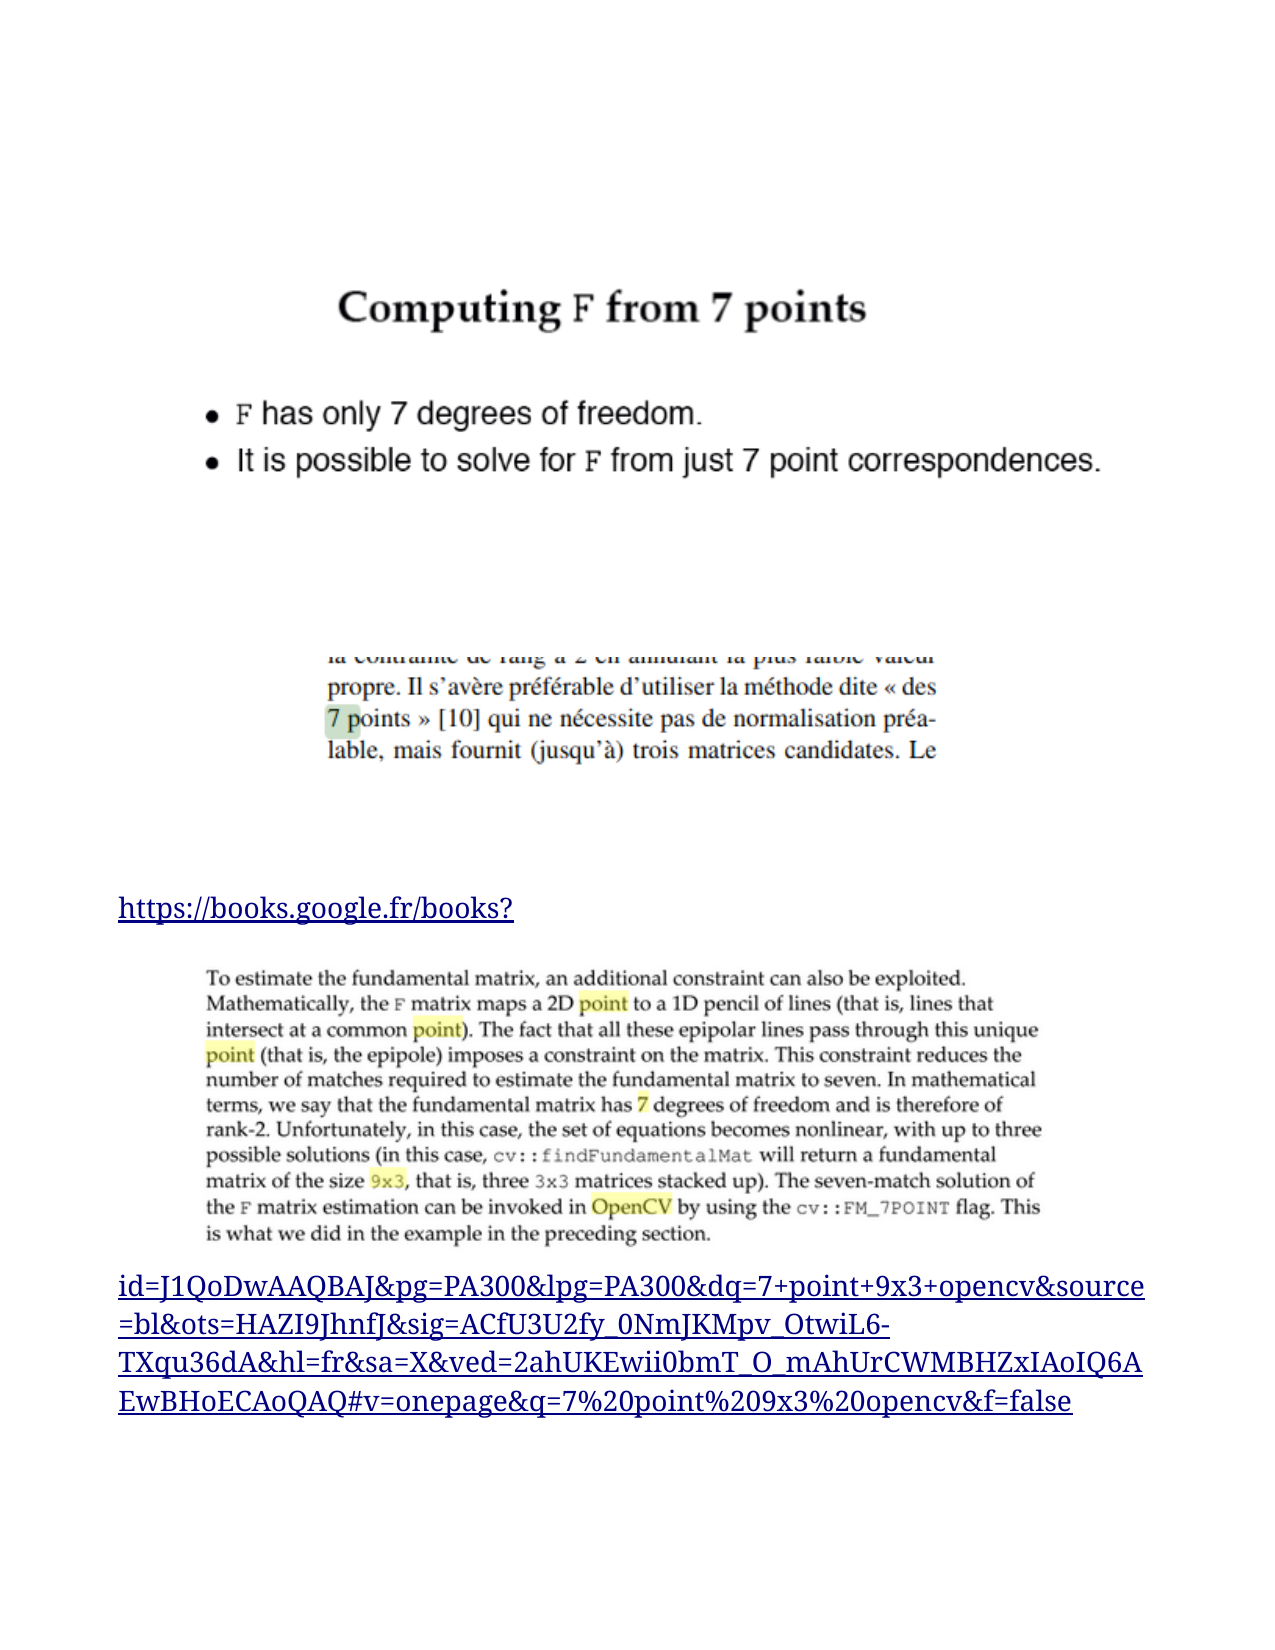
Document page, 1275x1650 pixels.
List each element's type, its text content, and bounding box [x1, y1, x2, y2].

picture [118, 236, 1157, 543]
picture [314, 657, 961, 779]
picture [199, 953, 1076, 1266]
text https://books.google.fr/books?id=J1QoDwAAQBAJ&pg=PA300&lpg=PA300&dq=7+point+9x3+opencv&source=bl&ots=HAZI9JhnfJ&sig=ACfU3U2fy_0NmJKMpv_OtwiL6-TXqu36dA&hl=fr&sa=X&ved=2ahUKEwii0bmT_O_mAhUrCWMBHZxIAoIQ6AEwBHoECAoQAQ#v=onepage&q=7%20point%209x3%20opencv&f=false [118, 888, 1157, 1419]
